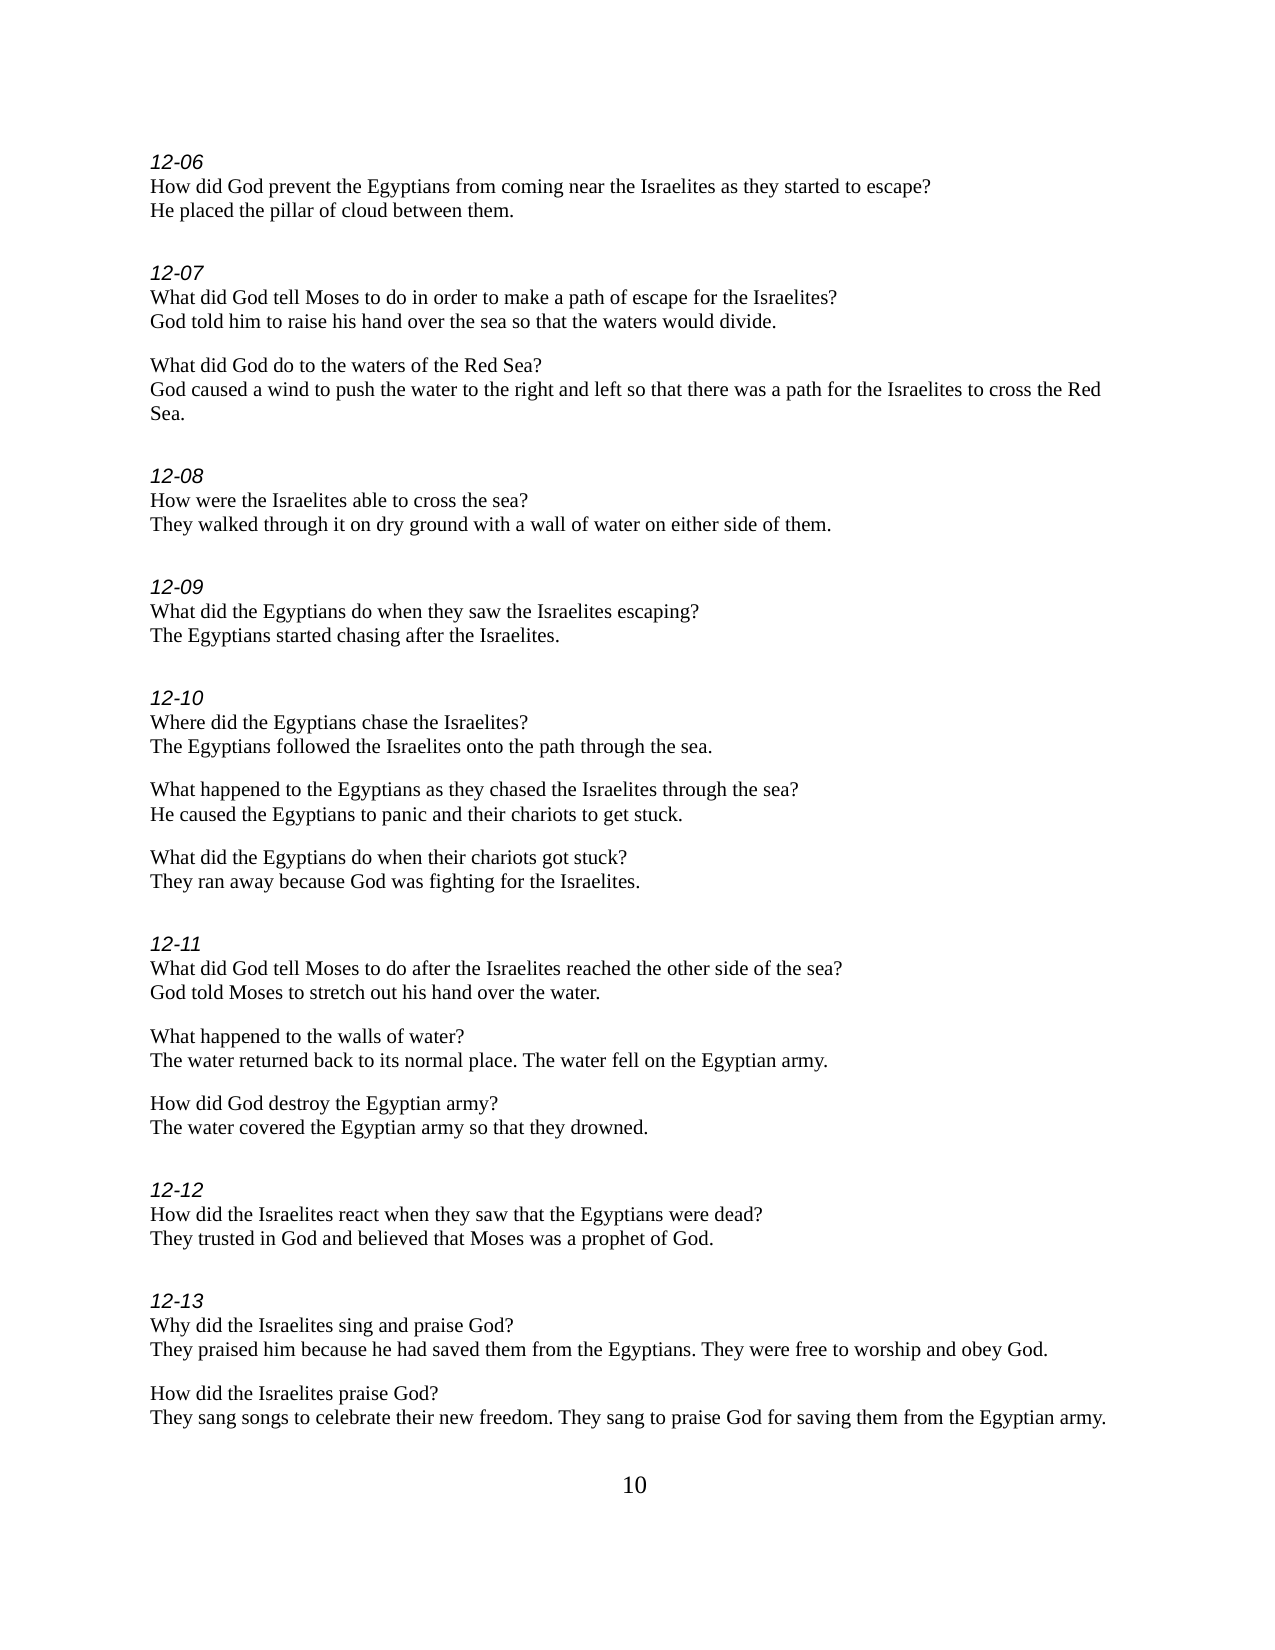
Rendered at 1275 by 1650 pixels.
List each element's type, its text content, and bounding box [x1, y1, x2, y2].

subtitle 12-13 [150, 1289, 1125, 1313]
text What happened to the Egyptians as they chased the Israelites through the sea? He caused the Egyptians to panic and their chariots to get stuck. [150, 777, 1125, 826]
text How did the Israelites praise God? They sang songs to celebrate their new freedom. They sang to praise God for saving them from the Egyptian army. [150, 1381, 1125, 1429]
subtitle 12-06 [150, 150, 1125, 174]
subtitle 12-09 [150, 575, 1125, 599]
text How did the Israelites react when they saw that the Egyptians were dead? They trusted in God and believed that Moses was a prophet of God. [150, 1202, 1125, 1250]
subtitle 12-11 [150, 932, 1125, 956]
subtitle 12-07 [150, 261, 1125, 285]
text Where did the Egyptians chase the Israelites? The Egyptians followed the Israelites onto the path through the sea. [150, 710, 1125, 758]
text What did God tell Moses to do after the Israelites reached the other side of the sea? God told Moses to stretch out his hand over the water. [150, 956, 1125, 1004]
text Why did the Israelites sing and praise God? They praised him because he had saved them from the Egyptians. They were free to worship and obey God. [150, 1313, 1125, 1361]
text How did God prevent the Egyptians from coming near the Israelites as they started to escape? He placed the pillar of cloud between them. [150, 174, 1125, 222]
text How did God destroy the Egyptian army? The water covered the Egyptian army so that they drowned. [150, 1091, 1125, 1139]
text What did the Egyptians do when they saw the Israelites escaping? The Egyptians started chasing after the Israelites. [150, 599, 1125, 647]
subtitle 12-08 [150, 464, 1125, 488]
text What did God tell Moses to do in order to make a path of escape for the Israelites? God told him to raise his hand over the sea so that the waters would divide. [150, 285, 1125, 333]
text What did God do to the waters of the Red Sea? God caused a wind to push the water to the right and left so that there was a path for the Israelites to cross the Red Sea. [150, 353, 1125, 425]
subtitle 12-10 [150, 686, 1125, 710]
subtitle 12-12 [150, 1178, 1125, 1202]
text What did the Egyptians do when their chariots got stuck? They ran away because God was fighting for the Israelites. [150, 845, 1125, 893]
text What happened to the walls of water? The water returned back to its normal place. The water fell on the Egyptian army. [150, 1024, 1125, 1072]
text How were the Israelites able to cross the sea? They walked through it on dry ground with a wall of water on either side of them. [150, 488, 1125, 536]
